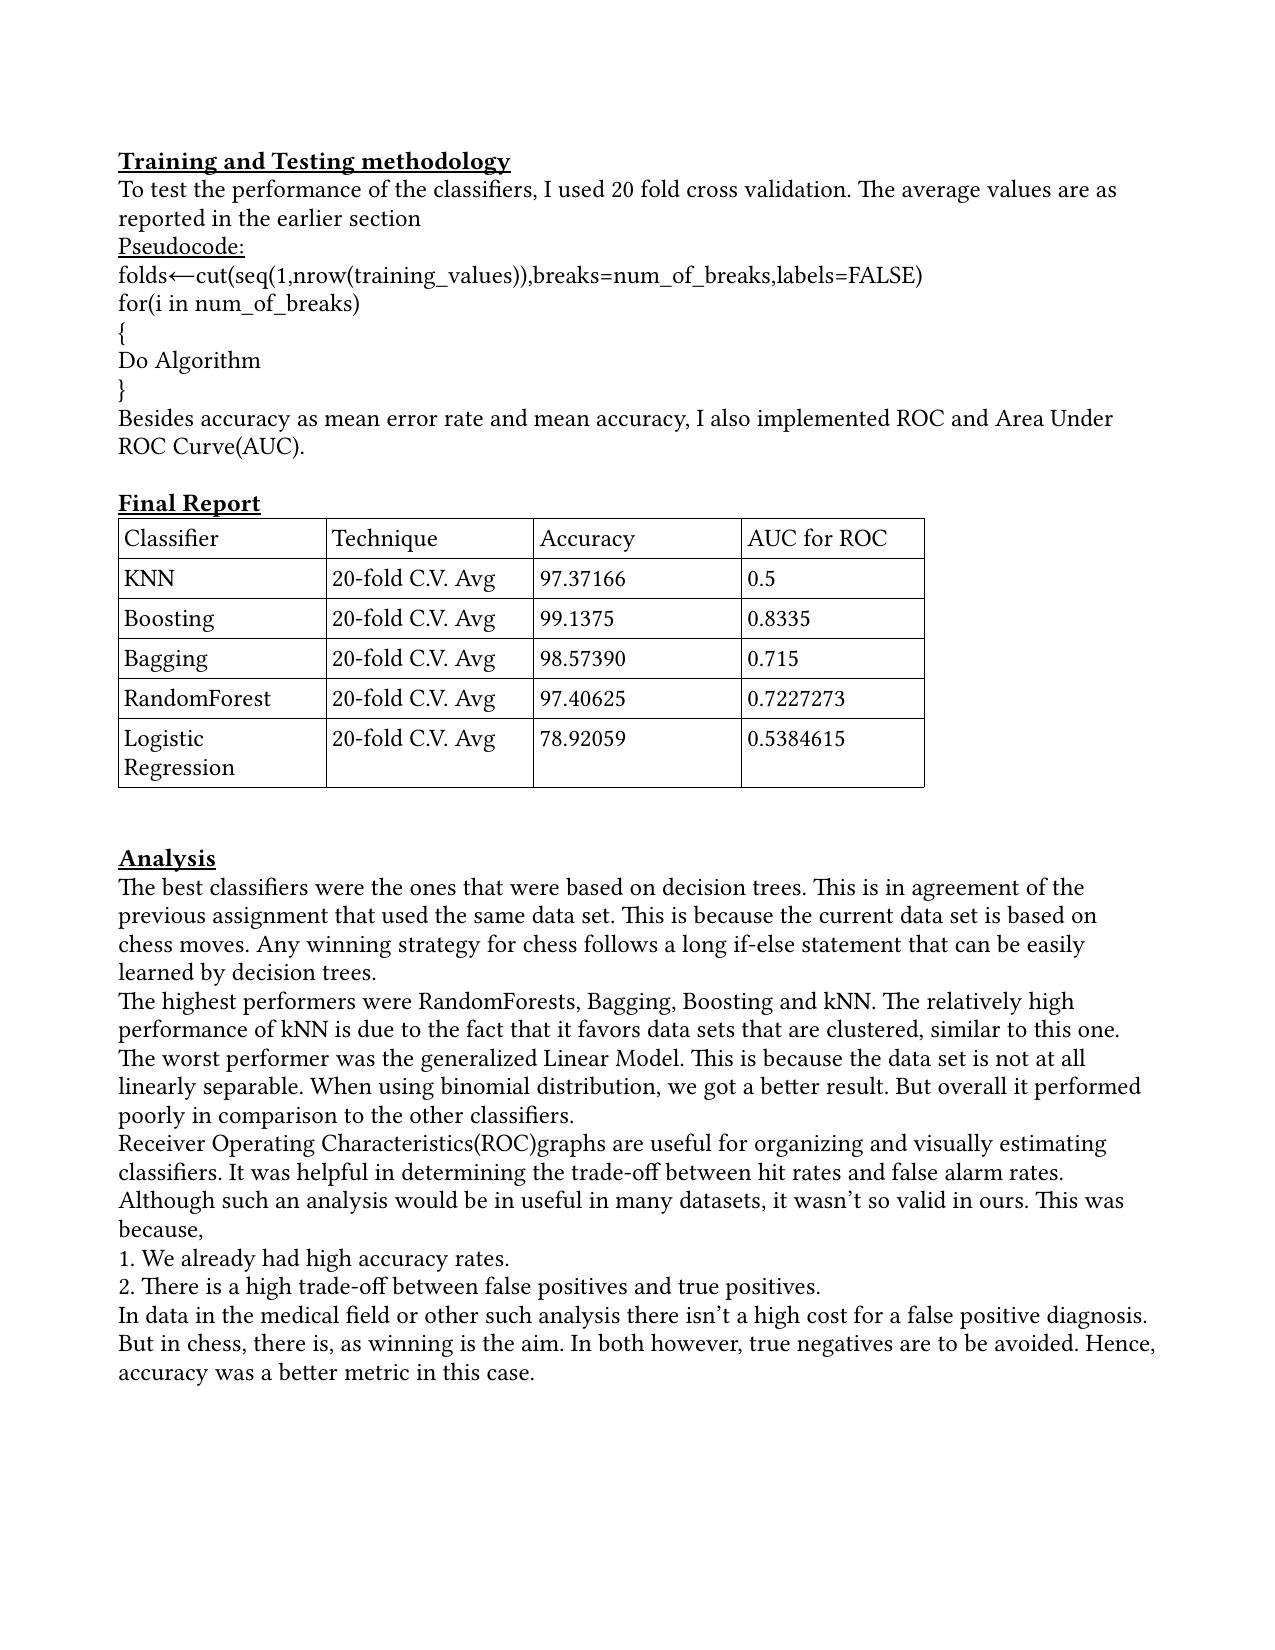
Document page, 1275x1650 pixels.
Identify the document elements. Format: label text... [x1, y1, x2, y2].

table_header Technique [327, 519, 533, 558]
text Receiver Operating Characteristics(ROC)graphs are useful for organizing and visually estimating classifiers. It was helpful in determining the trade-off between hit rates and false alarm rates. Although such an analysis would be in useful in many datasets, it wasn’t so valid in ours. This was because, [118, 1129, 1157, 1244]
text The highest performers were RandomForests, Bagging, Boosting and kNN. The relatively high performance of kNN is due to the fact that it favors data sets that are clustered, similar to this one. [118, 987, 1157, 1044]
table_cell RandomForest [119, 679, 326, 718]
table_cell 20-fold C.V. Avg [327, 679, 533, 718]
table_cell Boosting [119, 599, 326, 638]
text Pseudocode: [118, 232, 1157, 261]
table_cell 0.7227273 [742, 679, 924, 718]
text { [118, 318, 1157, 346]
table_cell Bagging [119, 639, 326, 678]
table_header Accuracy [534, 519, 741, 558]
text The best classifiers were the ones that were based on decision trees. This is in agreement of the previous assignment that used the same data set. This is because the current data set is based on chess moves. Any winning strategy for chess follows a long if-else statement that can be easily learned by decision trees. [118, 873, 1157, 987]
table_cell 0.715 [742, 639, 924, 678]
table_cell 98.57390 [534, 639, 741, 678]
text The worst performer was the generalized Linear Model. This is because the data set is not at all linearly separable. When using binomial distribution, we got a better result. But overall it performed poorly in comparison to the other classifiers. [118, 1044, 1157, 1129]
text folds←cut(seq(1,nrow(training_values)),breaks=num_of_breaks,labels=FALSE) [118, 261, 1157, 289]
text Training and Testing methodology [118, 147, 1157, 175]
table_cell KNN [119, 559, 326, 598]
table_cell 0.5 [742, 559, 924, 598]
table_header AUC for ROC [742, 519, 924, 558]
table_cell 20-fold C.V. Avg [327, 559, 533, 598]
text In data in the medical field or other such analysis there isn’t a high cost for a false positive diagnosis. But in chess, there is, as winning is the aim. In both however, true negatives are to be avoided. Hence, accuracy was a better metric in this case. [118, 1301, 1157, 1386]
table_cell 20-fold C.V. Avg [327, 719, 533, 787]
text 2. There is a high trade-off between false positives and true positives. [118, 1272, 1157, 1301]
text To test the performance of the classifiers, I used 20 fold cross validation. The average values are as reported in the earlier section [118, 175, 1157, 232]
table_cell 20-fold C.V. Avg [327, 639, 533, 678]
text Final Report [118, 489, 1157, 518]
text Analysis [118, 844, 1157, 873]
table_cell 97.37166 [534, 559, 741, 598]
text Besides accuracy as mean error rate and mean accuracy, I also implemented ROC and Area Under ROC Curve(AUC). [118, 403, 1157, 461]
table_cell 0.5384615 [742, 719, 924, 787]
table_cell 20-fold C.V. Avg [327, 599, 533, 638]
table_header Classifier [119, 519, 326, 558]
table_cell 97.40625 [534, 679, 741, 718]
table_cell Logistic Regression [119, 719, 326, 787]
table_cell 78.92059 [534, 719, 741, 787]
table_cell 99.1375 [534, 599, 741, 638]
text for(i in num_of_breaks) [118, 289, 1157, 318]
text 1. We already had high accuracy rates. [118, 1244, 1157, 1272]
text Do Algorithm } [118, 346, 1157, 403]
table_cell 0.8335 [742, 599, 924, 638]
